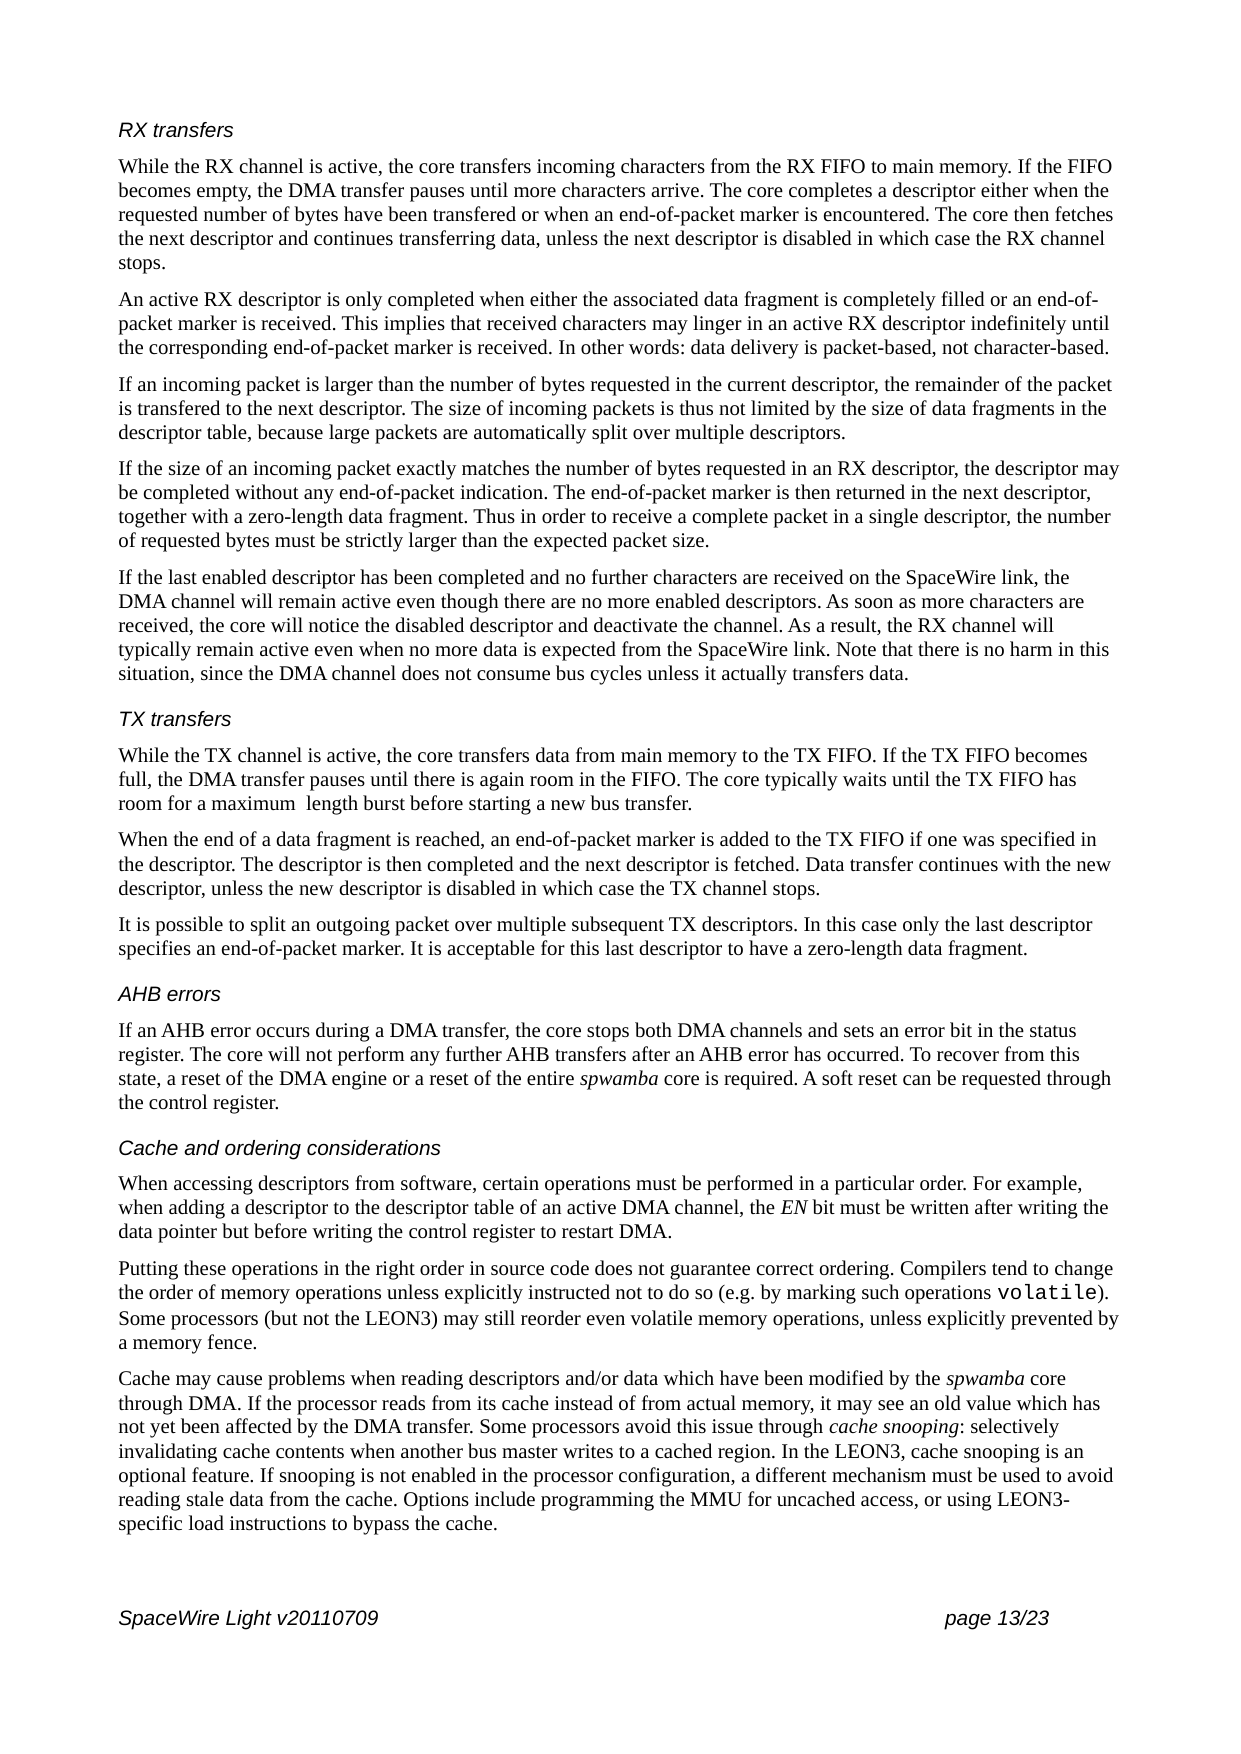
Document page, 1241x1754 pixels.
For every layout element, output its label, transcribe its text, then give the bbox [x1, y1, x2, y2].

text While the RX channel is active, the core transfers incoming characters from the RX FIFO to main memory. If the FIFO becomes empty, the DMA transfer pauses until more characters arrive. The core completes a descriptor either when the requested number of bytes have been transfered or when an end-of-packet marker is encountered. The core then fetches the next descriptor and continues transferring data, unless the next descriptor is disabled in which case the RX channel stops. [118, 154, 1122, 274]
text Putting these operations in the right order in source code does not guarantee correct ordering. Compilers tend to change the order of memory operations unless explicitly instructed not to do so (e.g. by marking such operations volatile). Some processors (but not the LEON3) may still reorder even volatile memory operations, unless explicitly prevented by a memory fence. [118, 1256, 1122, 1354]
text If the last enabled descriptor has been completed and no further characters are received on the SpaceWire link, the DMA channel will remain active even though there are no more enabled descriptors. As soon as more characters are received, the core will notice the disabled descriptor and deactivate the channel. As a result, the RX channel will typically remain active even when no more data is expected from the SpaceWire link. Note that there is no harm in this situation, since the DMA channel does not consume bus cycles unless it actually transfers data. [118, 565, 1122, 685]
subtitle Cache and ordering considerations [118, 1135, 1122, 1159]
text Cache may cause problems when reading descriptors and/or data which have been modified by the spwamba core through DMA. If the processor reads from its cache instead of from actual memory, it may see an old value which has not yet been affected by the DMA transfer. Some processors avoid this issue through cache snooping: selectively invalidating cache contents when another bus master writes to a cached region. In the LEON3, cache snooping is an optional feature. If snooping is not enabled in the processor configuration, a different mechanism must be used to avoid reading stale data from the cache. Options include programming the MMU for uncached access, or using LEON3-specific load instructions to bypass the cache. [118, 1366, 1122, 1535]
text It is possible to split an outgoing packet over multiple subsequent TX descriptors. In this case only the last descriptor specifies an end-of-packet marker. It is acceptable for this last descriptor to have a zero-length data fragment. [118, 912, 1122, 960]
text While the TX channel is active, the core transfers data from main memory to the TX FIFO. If the TX FIFO becomes full, the DMA transfer pauses until there is again room in the FIFO. The core typically waits until the TX FIFO has room for a maximum length burst before starting a new bus transfer. [118, 743, 1122, 815]
text If an incoming packet is larger than the number of bytes requested in the current descriptor, the remainder of the packet is transfered to the next descriptor. The size of incoming packets is thus not limited by the size of data fragments in the descriptor table, because large packets are automatically split over multiple descriptors. [118, 372, 1122, 444]
text If the size of an incoming packet exactly matches the number of bytes requested in an RX descriptor, the descriptor may be completed without any end-of-packet indication. The end-of-packet marker is then returned in the next descriptor, together with a zero-length data fragment. Thus in order to receive a complete packet in a single descriptor, the number of requested bytes must be strictly larger than the expected packet size. [118, 456, 1122, 552]
subtitle TX transfers [118, 707, 1122, 731]
text An active RX descriptor is only completed when either the associated data fragment is completely filled or an end-of-packet marker is received. This implies that received characters may linger in an active RX descriptor indefinitely until the corresponding end-of-packet marker is received. In other words: data delivery is packet-based, not character-based. [118, 287, 1122, 359]
text When the end of a data fragment is reached, an end-of-packet marker is added to the TX FIFO if one was specified in the descriptor. The descriptor is then completed and the next descriptor is fetched. Data transfer continues with the new descriptor, unless the new descriptor is disabled in which case the TX channel stops. [118, 827, 1122, 899]
subtitle AHB errors [118, 982, 1122, 1006]
text If an AHB error occurs during a DMA transfer, the core stops both DMA channels and sets an error bit in the status register. The core will not perform any further AHB transfers after an AHB error has occurred. To recover from this state, a reset of the DMA engine or a reset of the entire spwamba core is required. A soft reset can be requested through the control register. [118, 1018, 1122, 1114]
text When accessing descriptors from software, certain operations must be performed in a particular order. For example, when adding a descriptor to the descriptor table of an active DMA channel, the EN bit must be written after writing the data pointer but before writing the control register to restart DMA. [118, 1171, 1122, 1243]
subtitle RX transfers [118, 118, 1122, 142]
